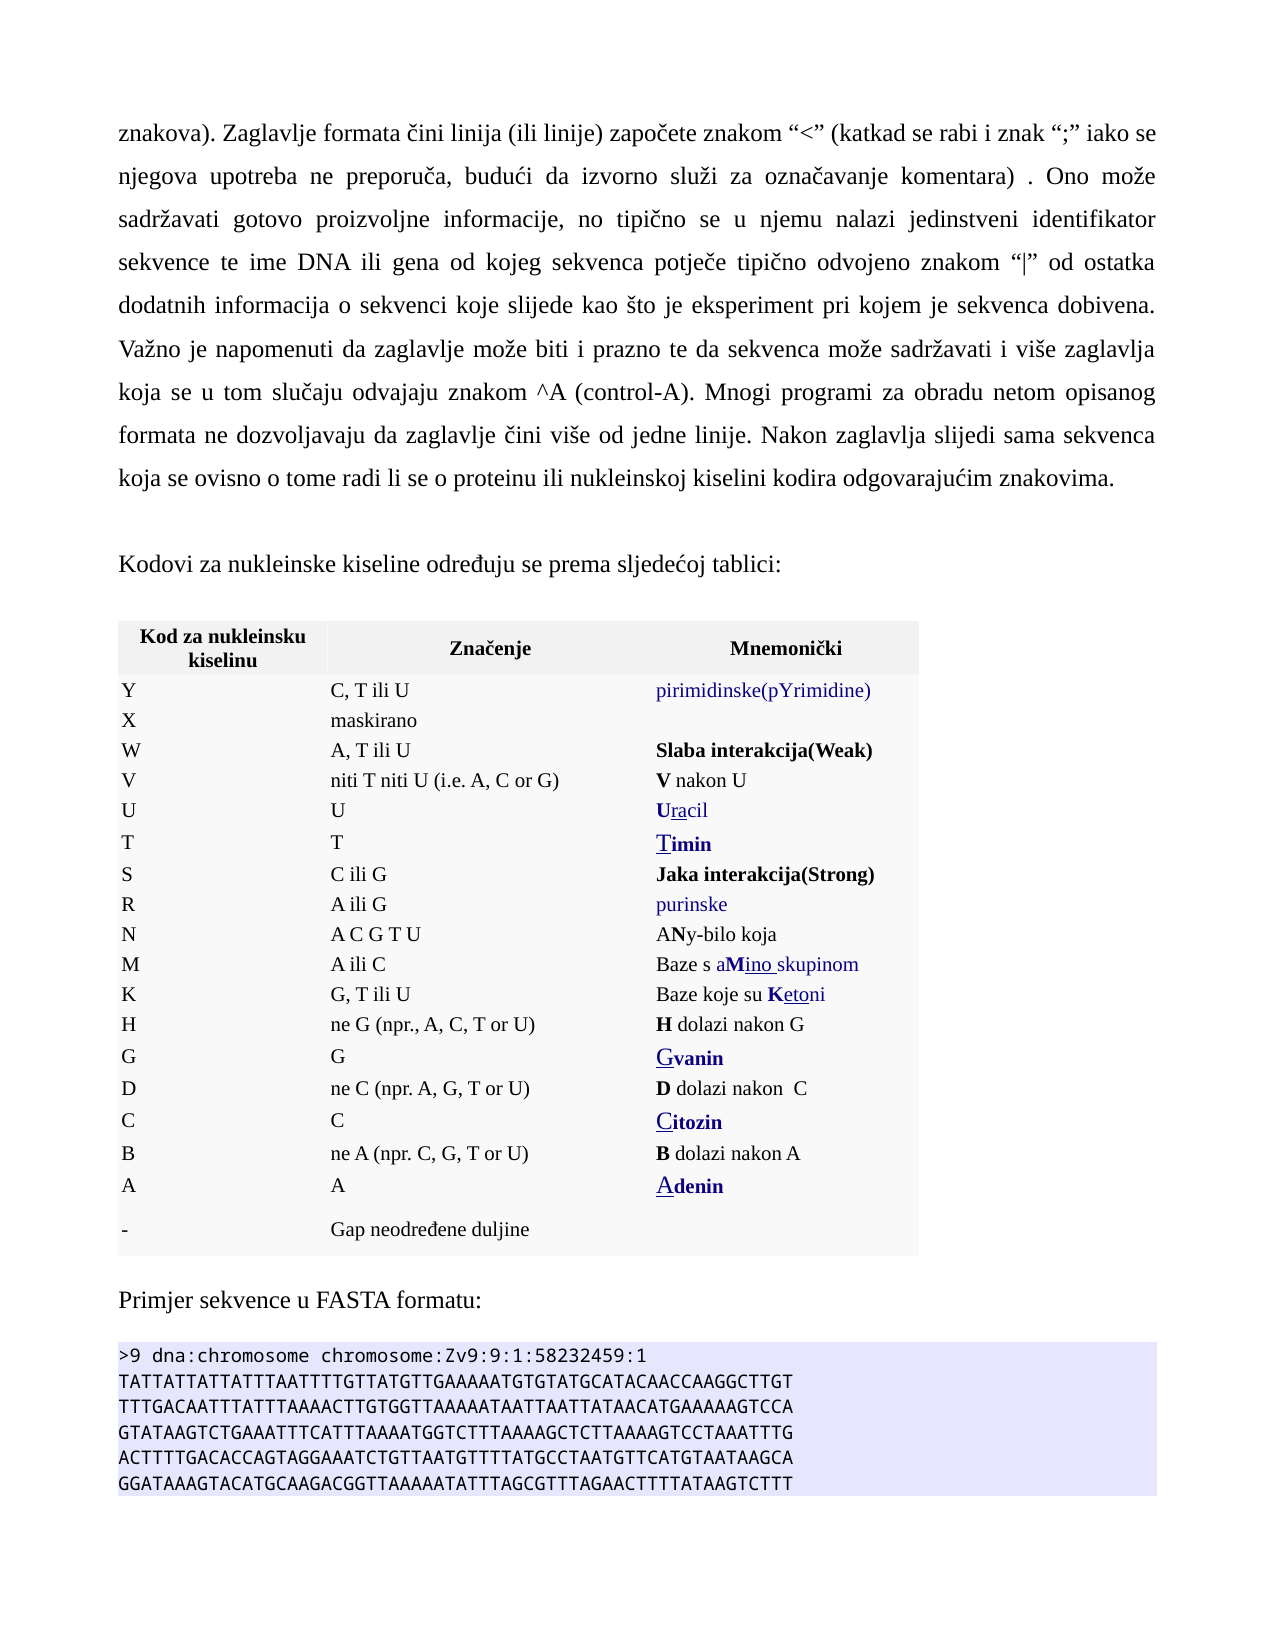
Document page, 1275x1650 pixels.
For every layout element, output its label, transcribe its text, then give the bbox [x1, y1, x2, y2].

text TATTATTATTATTTAATTTTGTTATGTTGAAAAATGTGTATGCATACAACCAAGGCTTGT [118, 1368, 1157, 1393]
table_cell U [118, 795, 327, 825]
table_cell A, T ili U [328, 735, 653, 765]
table_header Značenje [328, 621, 653, 675]
table_cell D dolazi nakon C [653, 1073, 919, 1103]
table_cell B [118, 1138, 327, 1168]
table_cell Slaba interakcija(Weak) [653, 735, 919, 765]
table_cell C, T ili U [328, 675, 653, 705]
table_cell A ili C [328, 949, 653, 979]
table_cell Gap neodređene duljine [328, 1202, 653, 1256]
table_cell V nakon U [653, 765, 919, 795]
table_cell D [118, 1073, 327, 1103]
table_cell Jaka interakcija(Strong) [653, 859, 919, 889]
table_cell G, T ili U [328, 979, 653, 1009]
table_cell ANy-bilo koja [653, 919, 919, 949]
table_cell C [328, 1103, 653, 1138]
text Kodovi za nukleinske kiseline određuju se prema sljedećoj tablici: [118, 549, 1157, 578]
table_cell - [118, 1202, 327, 1256]
table_cell Uracil [653, 795, 919, 825]
table_cell V [118, 765, 327, 795]
table_cell G [328, 1039, 653, 1073]
table_cell pirimidinske(pYrimidine) [653, 675, 919, 705]
table_cell R [118, 889, 327, 919]
table_cell purinske [653, 889, 919, 919]
text ACTTTTGACACCAGTAGGAAATCTGTTAATGTTTTATGCCTAATGTTCATGTAATAAGCA [118, 1444, 1157, 1470]
table_cell U [328, 795, 653, 825]
table_cell W [118, 735, 327, 765]
table_cell C ili G [328, 859, 653, 889]
table_cell Timin [653, 825, 919, 859]
table_cell ne A (npr. C, G, T or U) [328, 1138, 653, 1168]
table_cell H dolazi nakon G [653, 1009, 919, 1039]
table_cell A ili G [328, 889, 653, 919]
table_cell Citozin [653, 1103, 919, 1138]
text znakova). Zaglavlje formata čini linija (ili linije) započete znakom “<” (katkad se rabi i znak “;” iako se njegova upotreba ne preporuča, budući da izvorno služi za označavanje komentara) . Ono može sadržavati gotovo proizvoljne informacije, no tipično se u njemu nalazi jedinstveni identifikator sekvence te ime DNA ili gena od kojeg sekvenca potječe tipično odvojeno znakom “|” od ostatka dodatnih informacija o sekvenci koje slijede kao što je eksperiment pri kojem je sekvenca dobivena. Važno je napomenuti da zaglavlje može biti i prazno te da sekvenca može sadržavati i više zaglavlja koja se u tom slučaju odvajaju znakom ^A (control-A). Mnogi programi za obradu netom opisanog formata ne dozvoljavaju da zaglavlje čini više od jedne linije. Nakon zaglavlja slijedi sama sekvenca koja se ovisno o tome radi li se o proteinu ili nukleinskoj kiselini kodira odgovarajućim znakovima. [118, 118, 1157, 492]
table_cell maskirano [328, 705, 653, 735]
table_cell M [118, 949, 327, 979]
text TTTGACAATTTATTTAAAACTTGTGGTTAAAAATAATTAATTATAACATGAAAAAGTCCA [118, 1393, 1157, 1419]
table_cell niti T niti U (i.e. A, C or G) [328, 765, 653, 795]
table_cell Adenin [653, 1168, 919, 1202]
table_cell A [328, 1168, 653, 1202]
table_cell G [118, 1039, 327, 1073]
table_cell A [118, 1168, 327, 1202]
table_header Mnemonički [653, 621, 919, 675]
text >9 dna:chromosome chromosome:Zv9:9:1:58232459:1 [118, 1342, 1157, 1368]
table_cell T [328, 825, 653, 859]
text GTATAAGTCTGAAATTTCATTTAAAATGGTCTTTAAAAGCTCTTAAAAGTCCTAAATTTG [118, 1419, 1157, 1444]
table_cell Y [118, 675, 327, 705]
table_cell S [118, 859, 327, 889]
table_cell A C G T U [328, 919, 653, 949]
table_cell Baze koje su Ketoni [653, 979, 919, 1009]
text GGATAAAGTACATGCAAGACGGTTAAAAATATTTAGCGTTTAGAACTTTTATAAGTCTTT [118, 1470, 1157, 1496]
table_header Kod za nukleinsku kiselinu [118, 621, 327, 675]
table_cell X [118, 705, 327, 735]
table_cell B dolazi nakon A [653, 1138, 919, 1168]
table_cell N [118, 919, 327, 949]
table_cell Baze s aMino skupinom [653, 949, 919, 979]
table_cell C [118, 1103, 327, 1138]
table_cell Gvanin [653, 1039, 919, 1073]
table_cell K [118, 979, 327, 1009]
table_cell [653, 1202, 919, 1256]
table_cell H [118, 1009, 327, 1039]
text Primjer sekvence u FASTA formatu: [118, 1285, 1157, 1314]
table_cell [653, 705, 919, 735]
table_cell ne G (npr., A, C, T or U) [328, 1009, 653, 1039]
table_cell ne C (npr. A, G, T or U) [328, 1073, 653, 1103]
table_cell T [118, 825, 327, 859]
